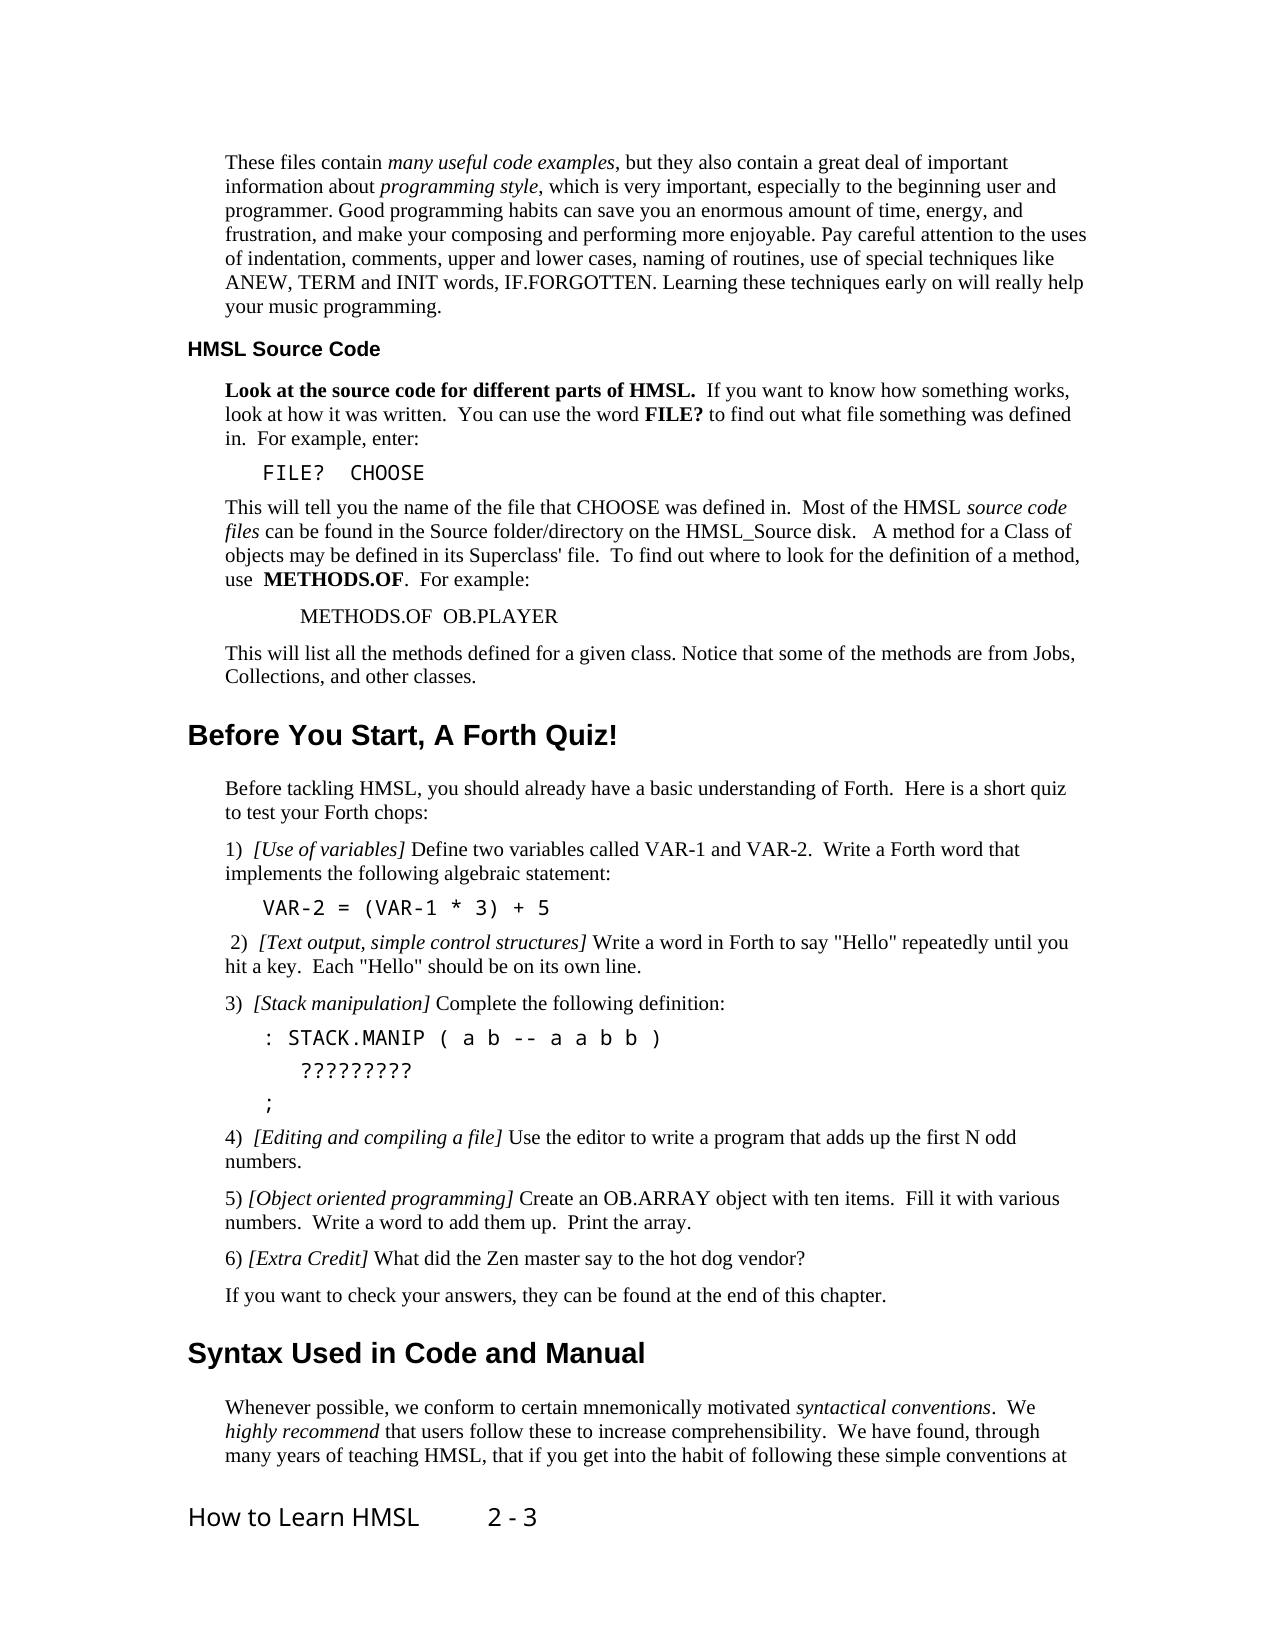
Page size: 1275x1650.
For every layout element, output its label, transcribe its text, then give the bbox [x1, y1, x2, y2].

text FILE? CHOOSE [262, 458, 1087, 487]
text This will tell you the name of the file that CHOOSE was defined in. Most of the HMSL source code files can be found in the Source folder/directory on the HMSL_Source disk. A method for a Class of objects may be defined in its Superclass' file. To find out where to look for the definition of a method, use METHODS.OF. For example: [225, 495, 1087, 591]
subtitle Before You Start, A Forth Quiz! [187, 718, 1087, 751]
text 6) [Extra Credit] What did the Zen master say to the hot dog vendor? [225, 1246, 1087, 1270]
text ????????? [262, 1056, 1087, 1084]
text 1) [Use of variables] Define two variables called VAR-1 and VAR-2. Write a Forth word that implements the following algebraic statement: [225, 837, 1087, 885]
text VAR-2 = (VAR-1 * 3) + 5 [262, 893, 1087, 922]
text 3) [Stack manipulation] Complete the following definition: [225, 991, 1087, 1015]
text 5) [Object oriented programming] Create an OB.ARRAY object with ten items. Fill it with various numbers. Write a word to add them up. Print the array. [225, 1186, 1087, 1234]
text If you want to check your answers, they can be found at the end of this chapter. [225, 1283, 1087, 1307]
text These files contain many useful code examples, but they also contain a great deal of important information about programming style, which is very important, especially to the beginning user and programmer. Good programming habits can save you an enormous amount of time, energy, and frustration, and make your composing and performing more enjoyable. Pay careful attention to the uses of indentation, comments, upper and lower cases, naming of routines, use of special techniques like ANEW, TERM and INIT words, IF.FORGOTTEN. Learning these techniques early on will really help your music programming. [225, 150, 1087, 318]
text Whenever possible, we conform to certain mnemonically motivated syntactical conventions. We highly recommend that users follow these to increase comprehensibility. We have found, through many years of teaching HMSL, that if you get into the habit of following these simple conventions at [225, 1395, 1087, 1467]
text : STACK.MANIP ( a b -- a a b b ) [262, 1023, 1087, 1052]
subtitle Syntax Used in Code and Manual [187, 1336, 1087, 1370]
text ; [262, 1088, 1087, 1117]
text METHODS.OF OB.PLAYER [225, 604, 1087, 628]
subtitle HMSL Source Code [187, 337, 1087, 361]
text Look at the source code for different parts of HMSL. If you want to know how something works, look at how it was written. You can use the word FILE? to find out what file something was defined in. For example, enter: [225, 378, 1087, 450]
text Before tackling HMSL, you should already have a basic understanding of Forth. Here is a short quiz to test your Forth chops: [225, 776, 1087, 824]
text 4) [Editing and compiling a file] Use the editor to write a program that adds up the first N odd numbers. [225, 1125, 1087, 1173]
text This will list all the methods defined for a given class. Notice that some of the methods are from Jobs, Collections, and other classes. [225, 640, 1087, 688]
text 2) [Text output, simple control structures] Write a word in Forth to say "Hello" repeatedly until you hit a key. Each "Hello" should be on its own line. [225, 930, 1087, 978]
